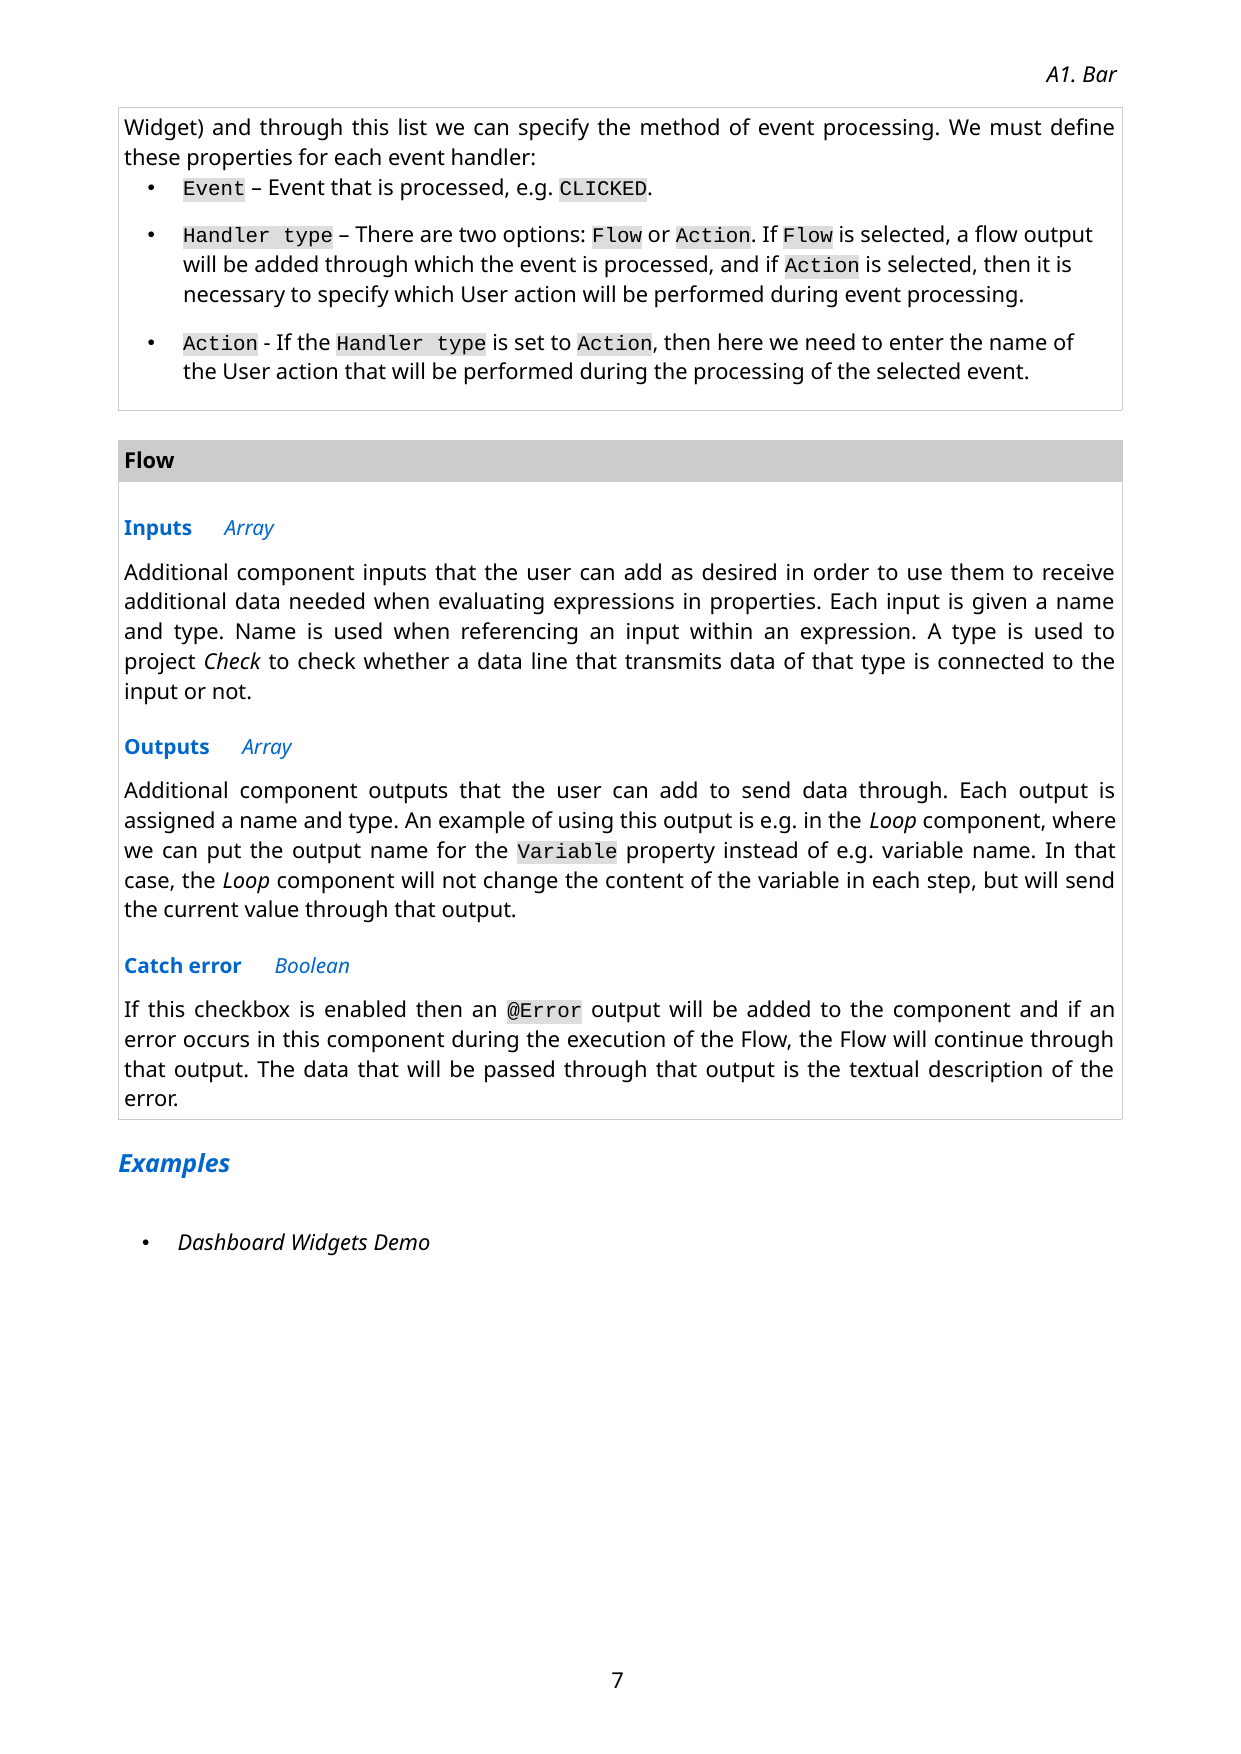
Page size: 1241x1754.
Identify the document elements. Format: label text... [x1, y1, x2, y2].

table_cell Inputs Array Additional component inputs that the user can add as desired in order to use them to receive additional data needed when evaluating expressions in properties. Each input is given a name and type. Name is used when referencing an input within an expression. A type is used to project Check to check whether a data line that transmits data of that type is connected to the input or not. Outputs Array Additional component outputs that the user can add to send data through. Each output is assigned a name and type. An example of using this output is e.g. in the Loop component, where we can put the output name for the Variable property instead of e.g. variable name. In that case, the Loop component will not change the content of the variable in each step, but will send the current value through that output. Catch error Boolean If this checkbox is enabled then an @Error output will be added to the component and if an error occurs in this component during the execution of the Flow, the Flow will continue through that output. The data that will be passed through that output is the textual description of the error. [119, 482, 1122, 1119]
table_header Flow [119, 441, 1122, 481]
subtitle Examples [118, 1146, 1122, 1179]
table_cell Widget) and through this list we can specify the method of event processing. We must define these properties for each event handler: Event – Event that is processed, e.g. CLICKED. Handler type – There are two options: Flow or Action. If Flow is selected, a flow output will be added through which the event is processed, and if Action is selected, then it is necessary to specify which User action will be performed during event processing. Action - If the Handler type is set to Action, then here we need to enter the name of the User action that will be performed during the processing of the selected event. [119, 108, 1122, 409]
list Dashboard Widgets Demo [142, 1227, 1110, 1257]
